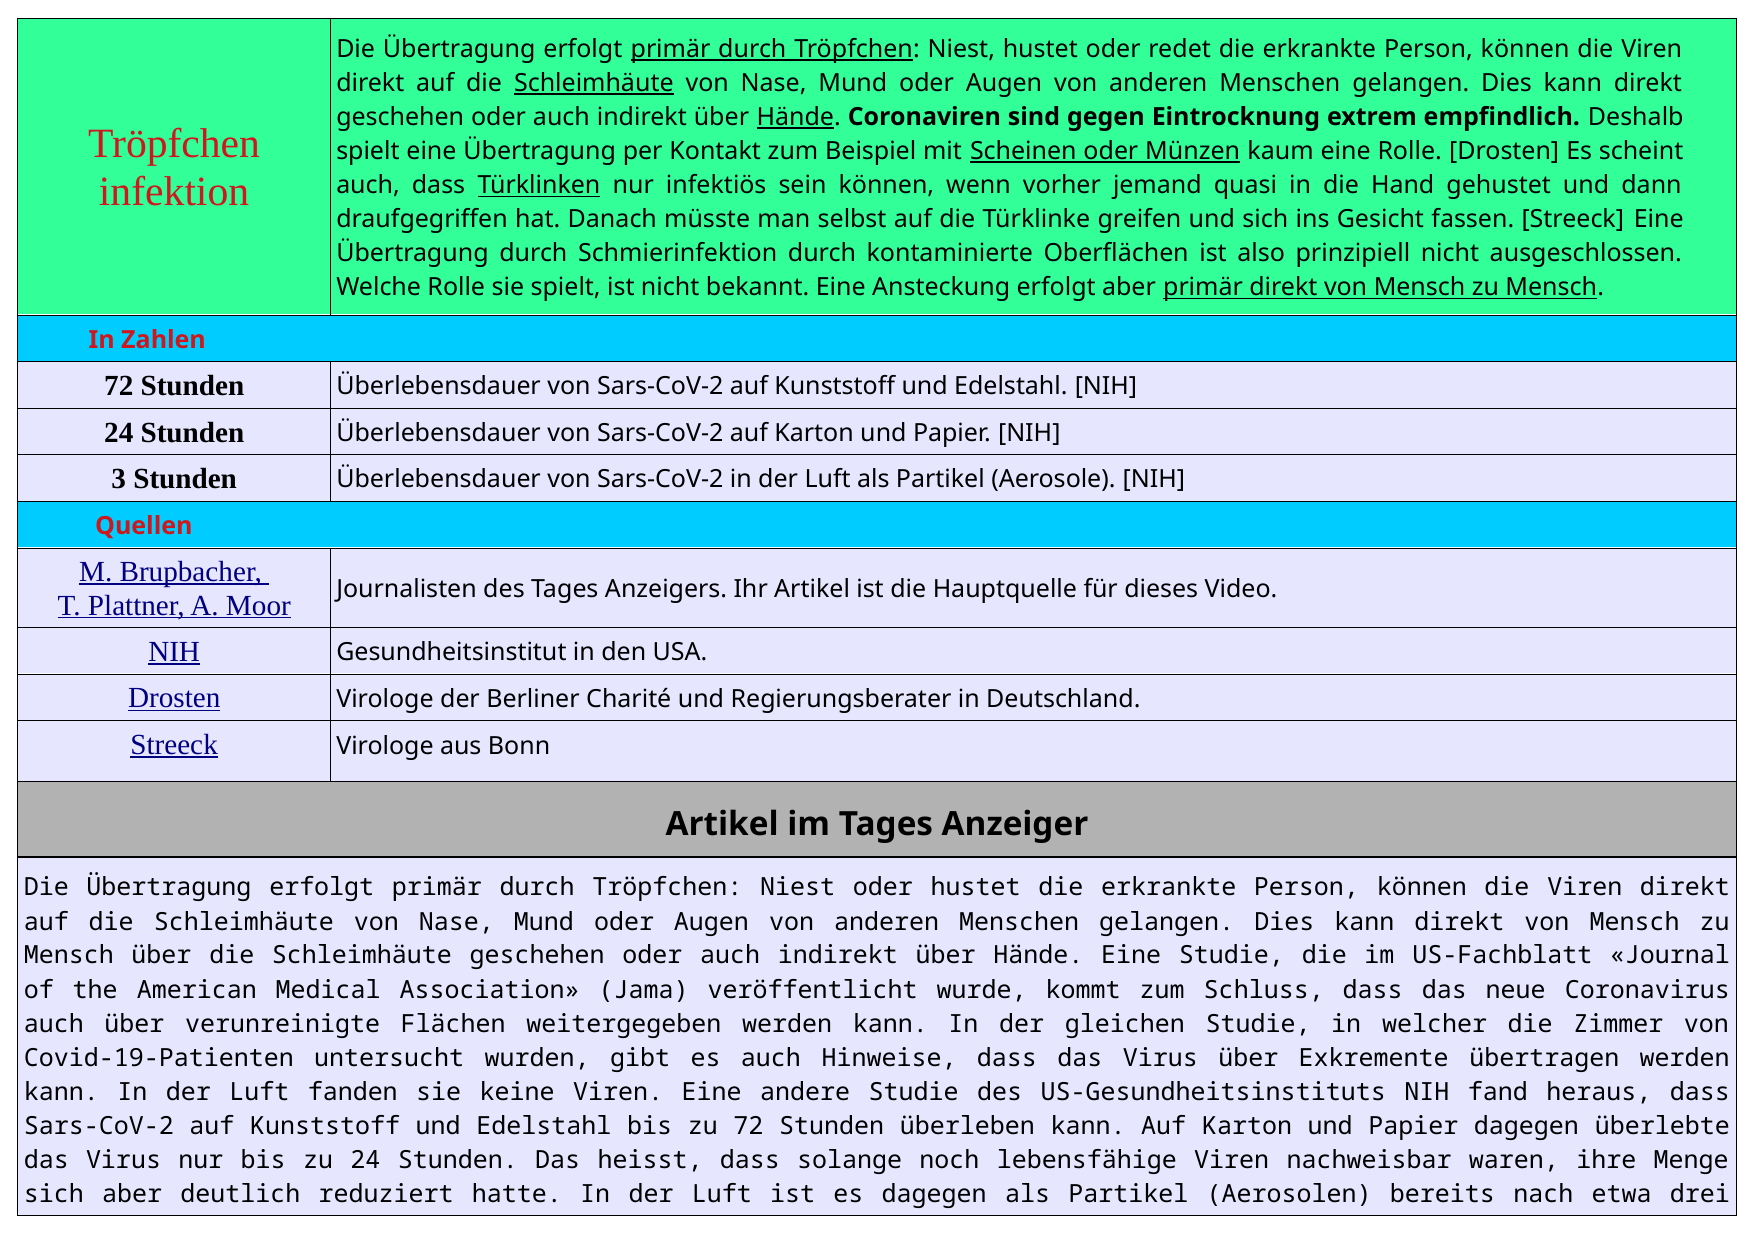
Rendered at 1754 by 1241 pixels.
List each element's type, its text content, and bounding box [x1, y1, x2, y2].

table_cell NIH [18, 628, 330, 673]
table_cell 24 Stunden [18, 409, 330, 454]
table_cell Journalisten des Tages Anzeigers. Ihr Artikel ist die Hauptquelle für dieses Video. [331, 549, 1736, 627]
table_cell Quellen [18, 502, 1736, 547]
table_cell 72 Stunden [18, 362, 330, 408]
table_cell Artikel im Tages Anzeiger [18, 782, 1736, 856]
table_cell Tröpfchen infektion [18, 19, 330, 314]
table_cell M. Brupbacher, T. Plattner, A. Moor [18, 549, 330, 627]
table_cell Überlebensdauer von Sars-CoV-2 in der Luft als Partikel (Aerosole). [NIH] [331, 455, 1736, 501]
table_cell Überlebensdauer von Sars-CoV-2 auf Kunststoff und Edelstahl. [NIH] [331, 362, 1736, 408]
table_cell Die Übertragung erfolgt primär durch Tröpfchen: Niest oder hustet die erkrankte Person, können die Viren direkt auf die Schleimhäute von Nase, Mund oder Augen von anderen Menschen gelangen. Dies kann direkt von Mensch zu Mensch über die Schleimhäute geschehen oder auch indirekt über Hände. Eine Studie, die im US-Fachblatt «Journal of the American Medical Association» (Jama) veröffentlicht wurde, kommt zum Schluss, dass das neue Coronavirus auch über verunreinigte Flächen weitergegeben werden kann. In der gleichen Studie, in welcher die Zimmer von Covid-19-Patienten untersucht wurden, gibt es auch Hinweise, dass das Virus über Exkremente übertragen werden kann. In der Luft fanden sie keine Viren. Eine andere Studie des US-Gesundheitsinstituts NIH fand heraus, dass Sars-CoV-2 auf Kunststoff und Edelstahl bis zu 72 Stunden überleben kann. Auf Karton und Papier dagegen überlebte das Virus nur bis zu 24 Stunden. Das heisst, dass solange noch lebensfähige Viren nachweisbar waren, ihre Menge sich aber deutlich reduziert hatte. In der Luft ist es dagegen als Partikel (Aerosolen) bereits nach etwa drei [18, 858, 1736, 1215]
table_cell Streeck [18, 721, 330, 781]
table_cell Drosten [18, 675, 330, 720]
table_cell Überlebensdauer von Sars-CoV-2 auf Karton und Papier. [NIH] [331, 409, 1736, 454]
table_cell Virologe der Berliner Charité und Regierungsberater in Deutschland. [331, 675, 1736, 720]
table_cell Die Übertragung erfolgt primär durch Tröpfchen: Niest, hustet oder redet die erkrankte Person, können die Viren direkt auf die Schleimhäute von Nase, Mund oder Augen von anderen Menschen gelangen. Dies kann direkt geschehen oder auch indirekt über Hände. Coronaviren sind gegen Eintrocknung extrem empfindlich. Deshalb spielt eine Übertragung per Kontakt zum Beispiel mit Scheinen oder Münzen kaum eine Rolle. [Drosten] Es scheint auch, dass Türklinken nur infektiös sein können, wenn vorher jemand quasi in die Hand gehustet und dann draufgegriffen hat. Danach müsste man selbst auf die Türklinke greifen und sich ins Gesicht fassen. [Streeck] Eine Übertragung durch Schmierinfektion durch kontaminierte Oberflächen ist also prinzipiell nicht ausgeschlossen. Welche Rolle sie spielt, ist nicht bekannt. Eine Ansteckung erfolgt aber primär direkt von Mensch zu Mensch. [331, 19, 1736, 314]
table_cell Gesundheitsinstitut in den USA. [331, 628, 1736, 673]
table_cell 3 Stunden [18, 455, 330, 501]
table_cell Virologe aus Bonn [331, 721, 1736, 781]
table_cell In Zahlen [18, 316, 1736, 361]
